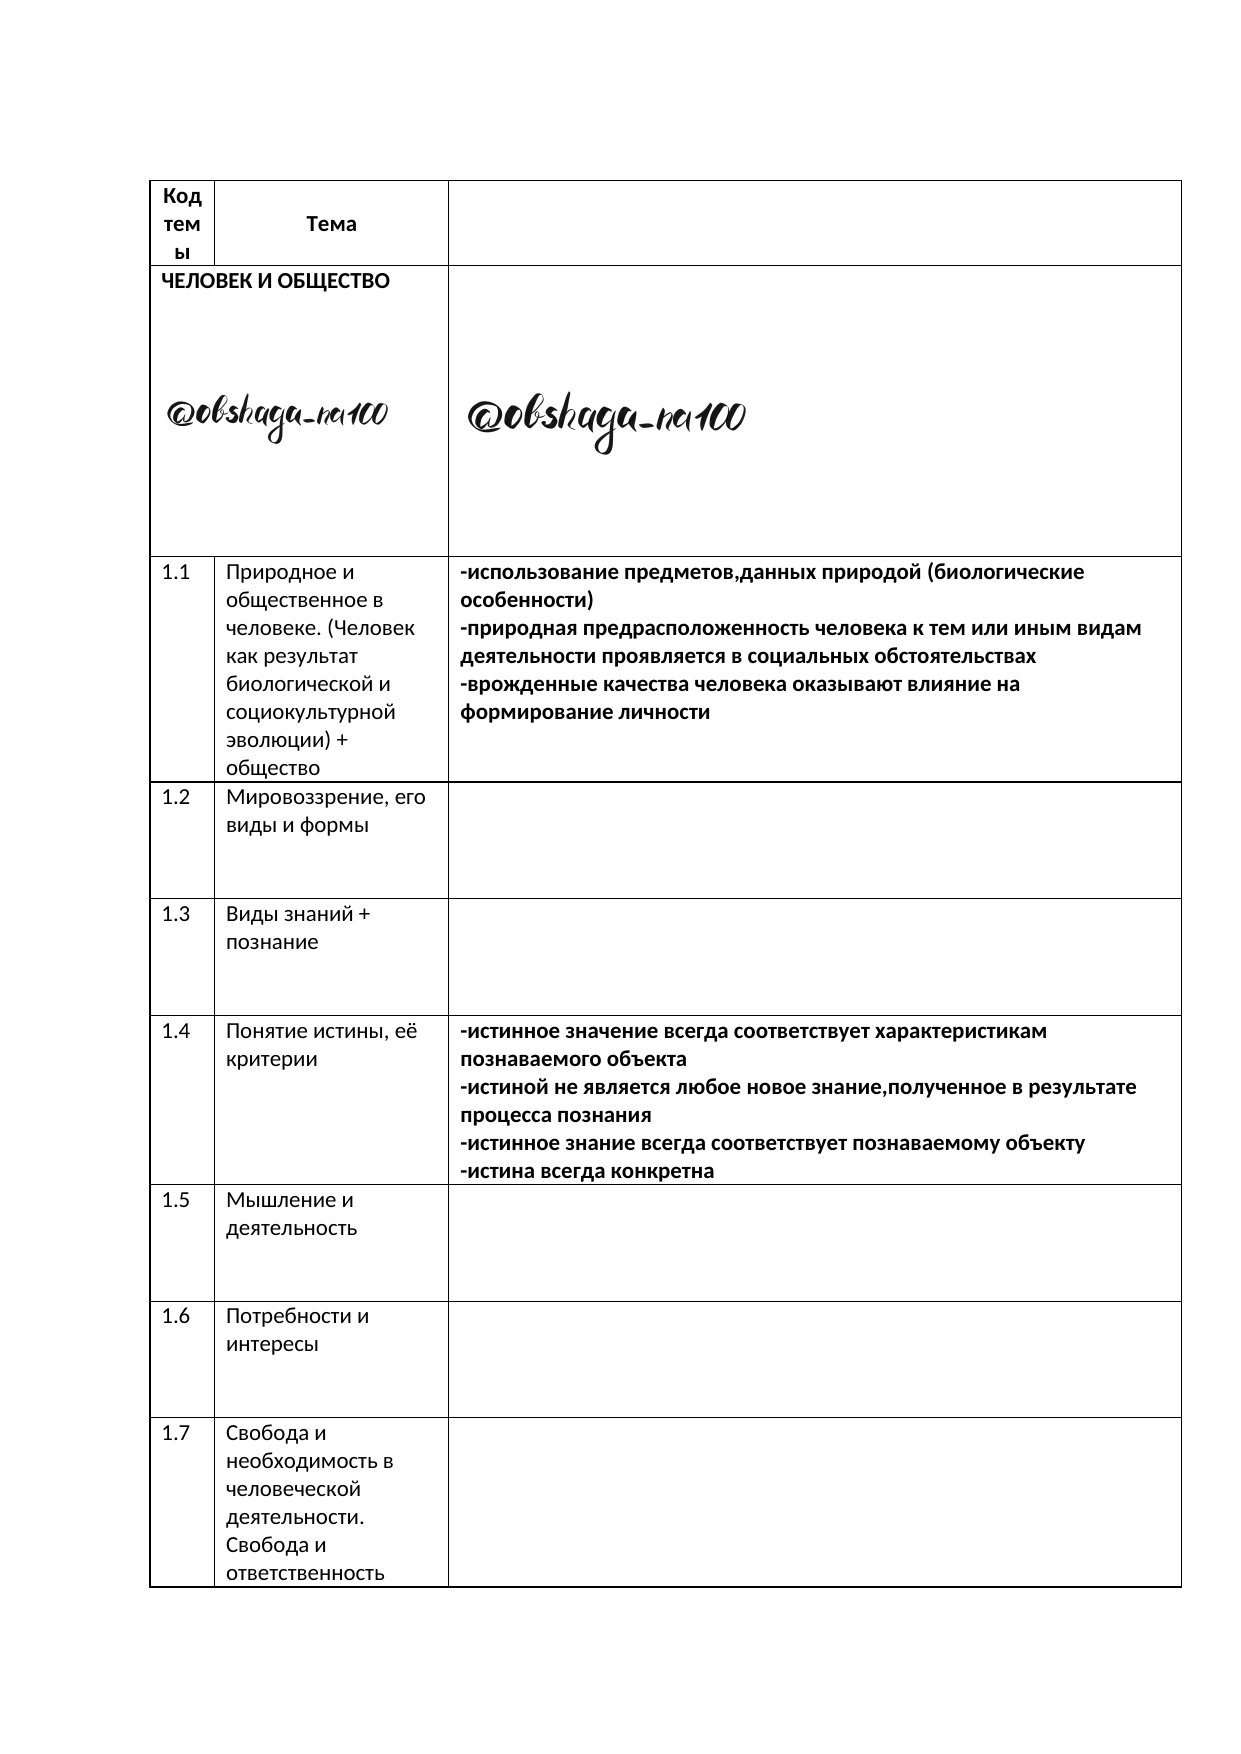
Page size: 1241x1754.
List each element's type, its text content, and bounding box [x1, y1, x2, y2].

table_header Тема [215, 181, 448, 265]
table_cell Понятие истины, её критерии [215, 1016, 448, 1184]
table_cell Потребности и интересы [215, 1302, 448, 1417]
table_cell [449, 783, 1181, 898]
table_cell Мировоззрение, его виды и формы [215, 783, 448, 898]
table_cell Свобода и необходимость в человеческой деятельности. Свобода и ответственность [215, 1418, 448, 1586]
table_cell 1.3 [151, 899, 214, 1015]
table_cell -использование предметов,данных природой (биологические особенности) -природная предрасположенность человека к тем или иным видам деятельности проявляется в социальных обстоятельствах -врожденные качества человека оказывают влияние на формирование личности [449, 557, 1181, 781]
table_cell 1.5 [151, 1185, 214, 1301]
table_cell [449, 1418, 1181, 1586]
table_cell Природное и общественное в человеке. (Человек как результат биологической и социокультурной эволюции) + общество [215, 557, 448, 781]
table_cell 1.1 [151, 557, 214, 781]
table_cell [449, 266, 1181, 556]
table_cell 1.7 [151, 1418, 214, 1586]
table_cell ЧЕЛОВЕК И ОБЩЕСТВО [151, 266, 448, 556]
table_cell [449, 1302, 1181, 1417]
table_header [449, 181, 1181, 265]
table_cell Виды знаний + познание [215, 899, 448, 1015]
table_header Код темы [151, 181, 214, 265]
table_cell 1.4 [151, 1016, 214, 1184]
table_cell 1.6 [151, 1302, 214, 1417]
table_cell [449, 899, 1181, 1015]
table_cell -истинное значение всегда соответствует характеристикам познаваемого объекта -истиной не является любое новое знание,полученное в результате процесса познания -истинное знание всегда соответствует познаваемому объекту -истина всегда конкретна [449, 1016, 1181, 1184]
table_cell 1.2 [151, 783, 214, 898]
table_cell Мышление и деятельность [215, 1185, 448, 1301]
table_cell [449, 1185, 1181, 1301]
